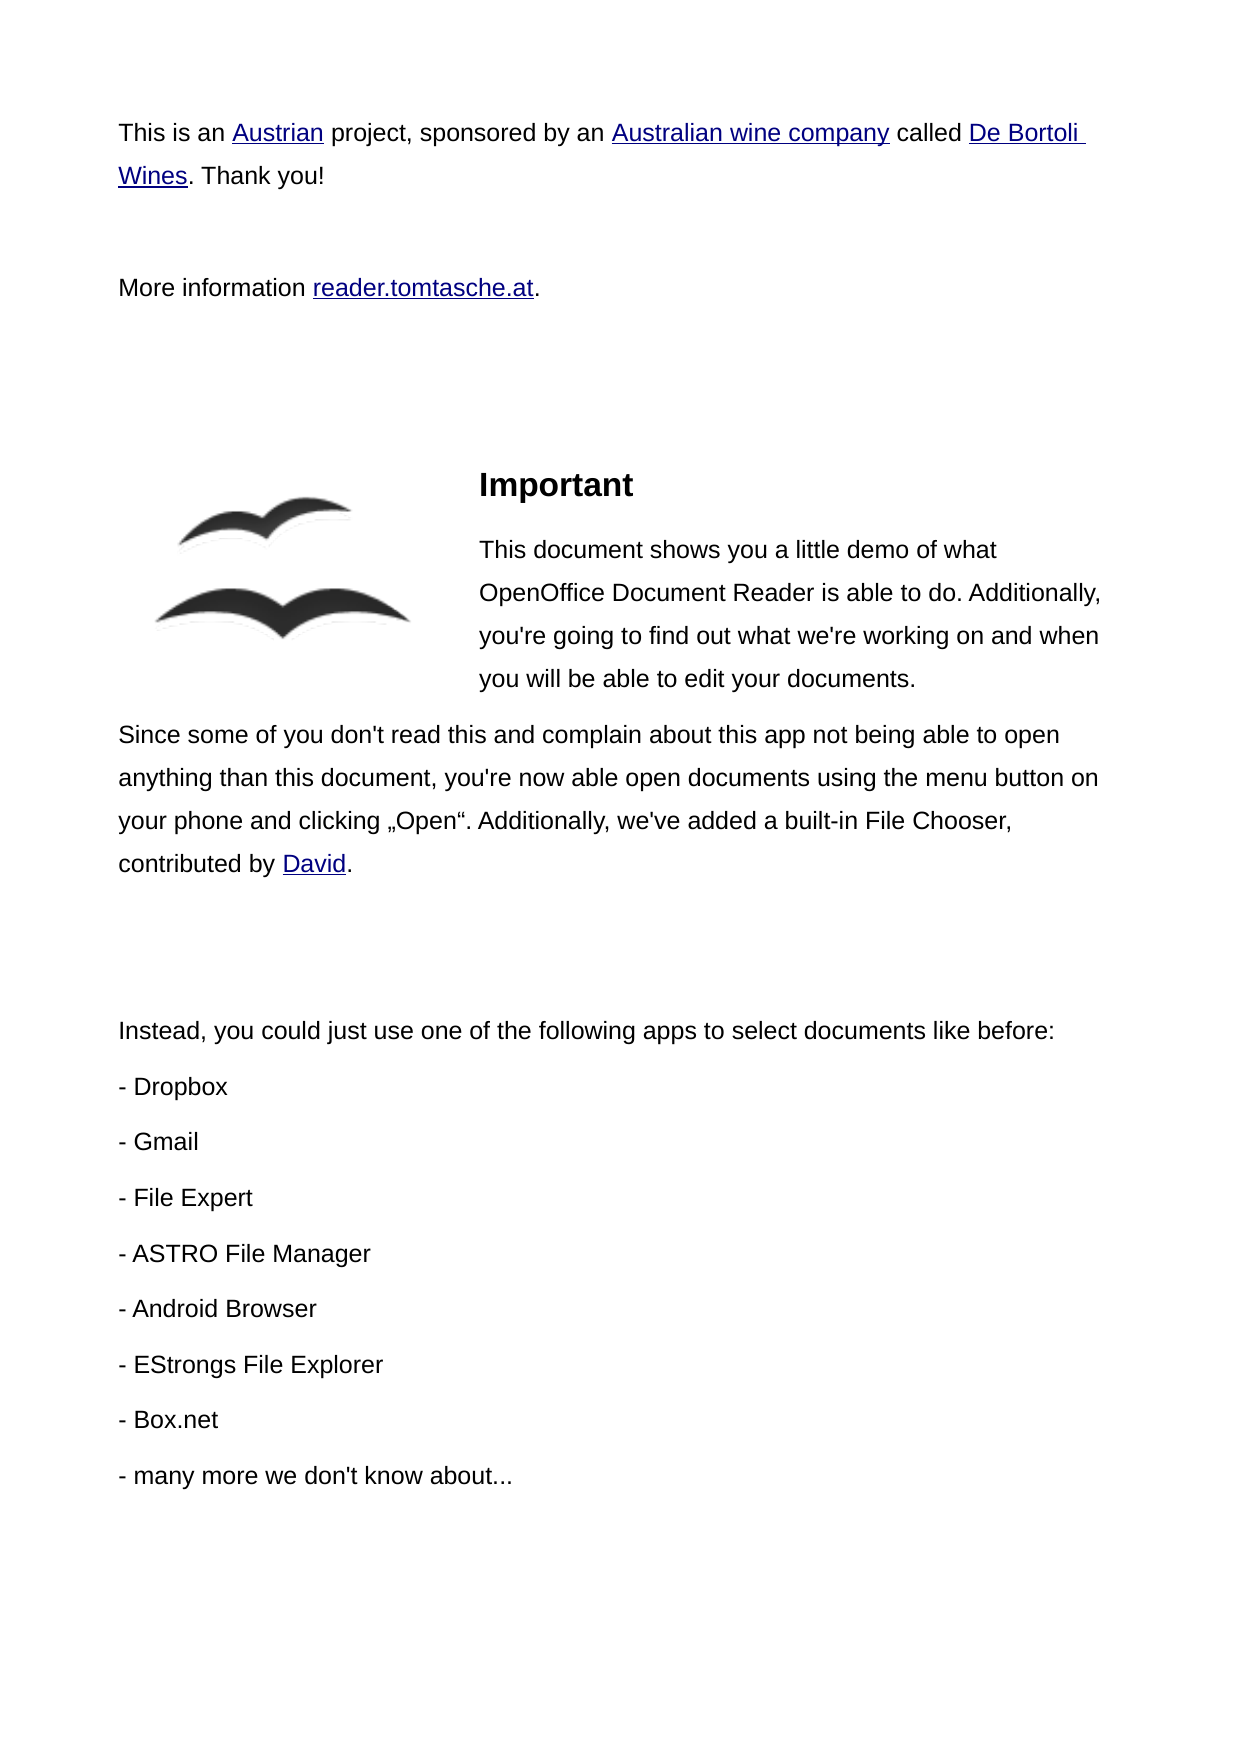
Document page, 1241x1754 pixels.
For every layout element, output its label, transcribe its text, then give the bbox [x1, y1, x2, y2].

text Since some of you don't read this and complain about this app not being able to open anything than this document, you're now able open documents using the menu button on your phone and clicking „Open“. Additionally, we've added a built-in File Chooser, contributed by David. [118, 720, 1122, 878]
text This is an Austrian project, sponsored by an Australian wine company called De Bortoli Wines. Thank you! [118, 118, 1122, 190]
text - Android Browser [118, 1294, 1122, 1323]
text - many more we don't know about... [118, 1461, 1122, 1490]
text Instead, you could just use one of the following apps to select documents like before: [118, 1016, 1122, 1045]
picture [153, 439, 420, 706]
text - ASTRO File Manager [118, 1238, 1122, 1267]
text - Box.net [118, 1405, 1122, 1434]
text - File Expert [118, 1183, 1122, 1212]
text - Gmail [118, 1127, 1122, 1156]
text [118, 535, 153, 693]
text - EStrongs File Explorer [118, 1350, 1122, 1378]
text This document shows you a little demo of what OpenOffice Document Reader is able to do. Additionally, you're going to find out what we're working on and when you will be able to edit your documents. [420, 535, 1122, 693]
subtitle Important [420, 464, 1122, 503]
subtitle [118, 464, 153, 503]
text More information reader.tomtasche.at. [118, 272, 1122, 301]
text - Dropbox [118, 1072, 1122, 1100]
